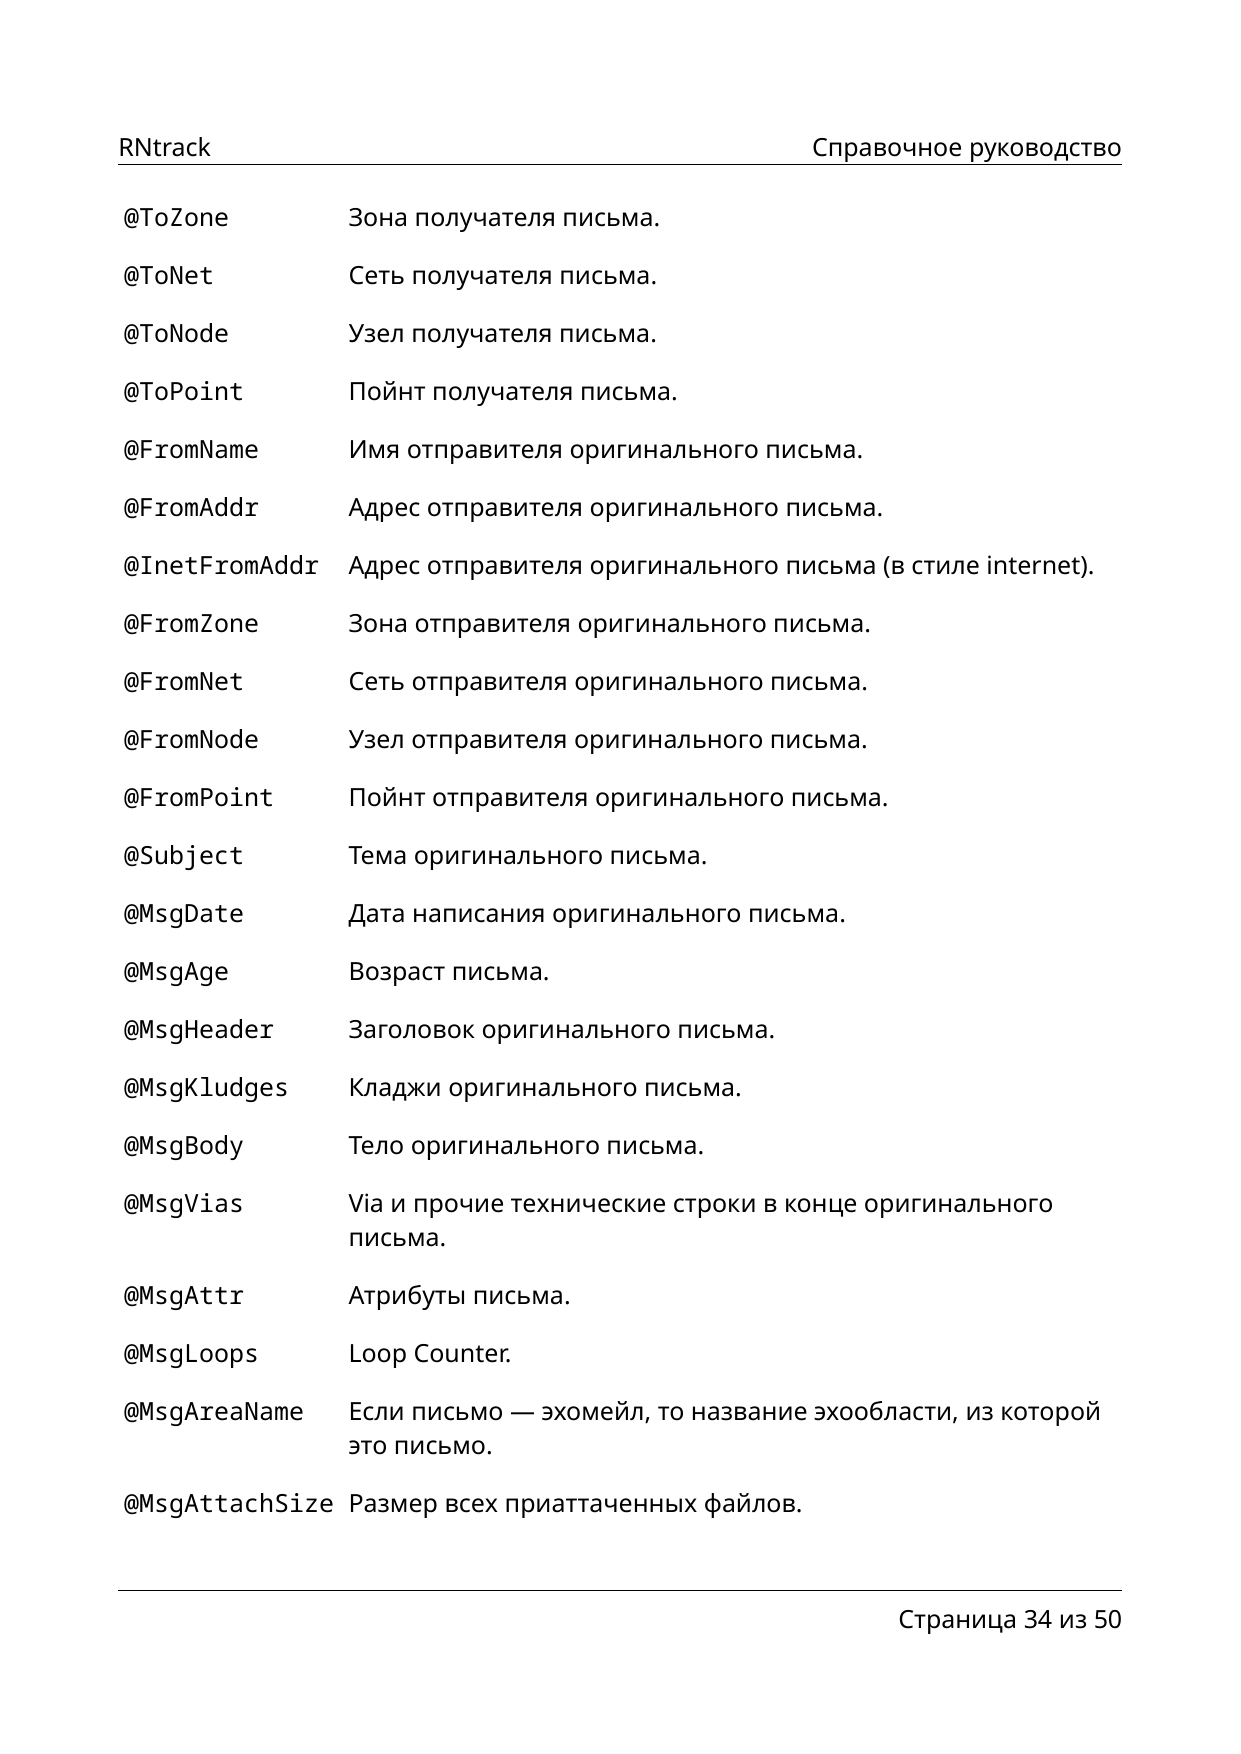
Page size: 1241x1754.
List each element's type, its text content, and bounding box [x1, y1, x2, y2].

table_cell Заголовок оригинального письма. [343, 1006, 1122, 1064]
table_cell @MsgAttr [118, 1272, 343, 1330]
table_cell Адрес отправителя оригинального письма (в стиле internet). [343, 542, 1122, 600]
table_cell @InetFromAddr [118, 542, 343, 600]
table_cell Имя отправителя оригинального письма. [343, 426, 1122, 484]
table_cell @MsgAge [118, 948, 343, 1006]
table_cell @FromZone [118, 600, 343, 658]
table_cell Loop Counter. [343, 1330, 1122, 1388]
table_cell @MsgKludges [118, 1064, 343, 1122]
table_cell @MsgHeader [118, 1006, 343, 1064]
table_cell Узел отправителя оригинального письма. [343, 716, 1122, 774]
table_cell Атрибуты письма. [343, 1272, 1122, 1330]
table_cell Зона отправителя оригинального письма. [343, 600, 1122, 658]
table_cell Возраст письма. [343, 948, 1122, 1006]
table_cell @ToPoint [118, 368, 343, 426]
table_cell Если письмо — эхомейл, то название эхообласти, из которой это письмо. [343, 1388, 1122, 1480]
table_cell Via и прочие технические строки в конце оригинального письма. [343, 1180, 1122, 1272]
table_cell @FromNet [118, 658, 343, 716]
table_cell Зона получателя письма. [343, 194, 1122, 252]
table_cell @MsgBody [118, 1122, 343, 1180]
table_cell Пойнт получателя письма. [343, 368, 1122, 426]
table_cell Тело оригинального письма. [343, 1122, 1122, 1180]
table_cell @FromNode [118, 716, 343, 774]
table_cell @FromAddr [118, 484, 343, 542]
table_cell @MsgAreaName [118, 1388, 343, 1480]
table_cell Тема оригинального письма. [343, 832, 1122, 890]
table_cell @MsgDate [118, 890, 343, 948]
table_cell @Subject [118, 832, 343, 890]
table_cell Кладжи оригинального письма. [343, 1064, 1122, 1122]
table_cell Дата написания оригинального письма. [343, 890, 1122, 948]
table_cell Сеть отправителя оригинального письма. [343, 658, 1122, 716]
table_cell @ToNet [118, 252, 343, 309]
table_cell Адрес отправителя оригинального письма. [343, 484, 1122, 542]
table_cell Сеть получателя письма. [343, 252, 1122, 309]
table_cell @MsgVias [118, 1180, 343, 1272]
table_cell @MsgLoops [118, 1330, 343, 1388]
table_cell Размер всех приаттаченных файлов. [343, 1480, 1122, 1538]
table_cell Узел получателя письма. [343, 310, 1122, 368]
table_cell @ToNode [118, 310, 343, 368]
table_cell @FromPoint [118, 774, 343, 832]
table_cell Пойнт отправителя оригинального письма. [343, 774, 1122, 832]
table_cell @MsgAttachSize [118, 1480, 343, 1538]
table_cell @ToZone [118, 194, 343, 252]
table_cell @FromName [118, 426, 343, 484]
